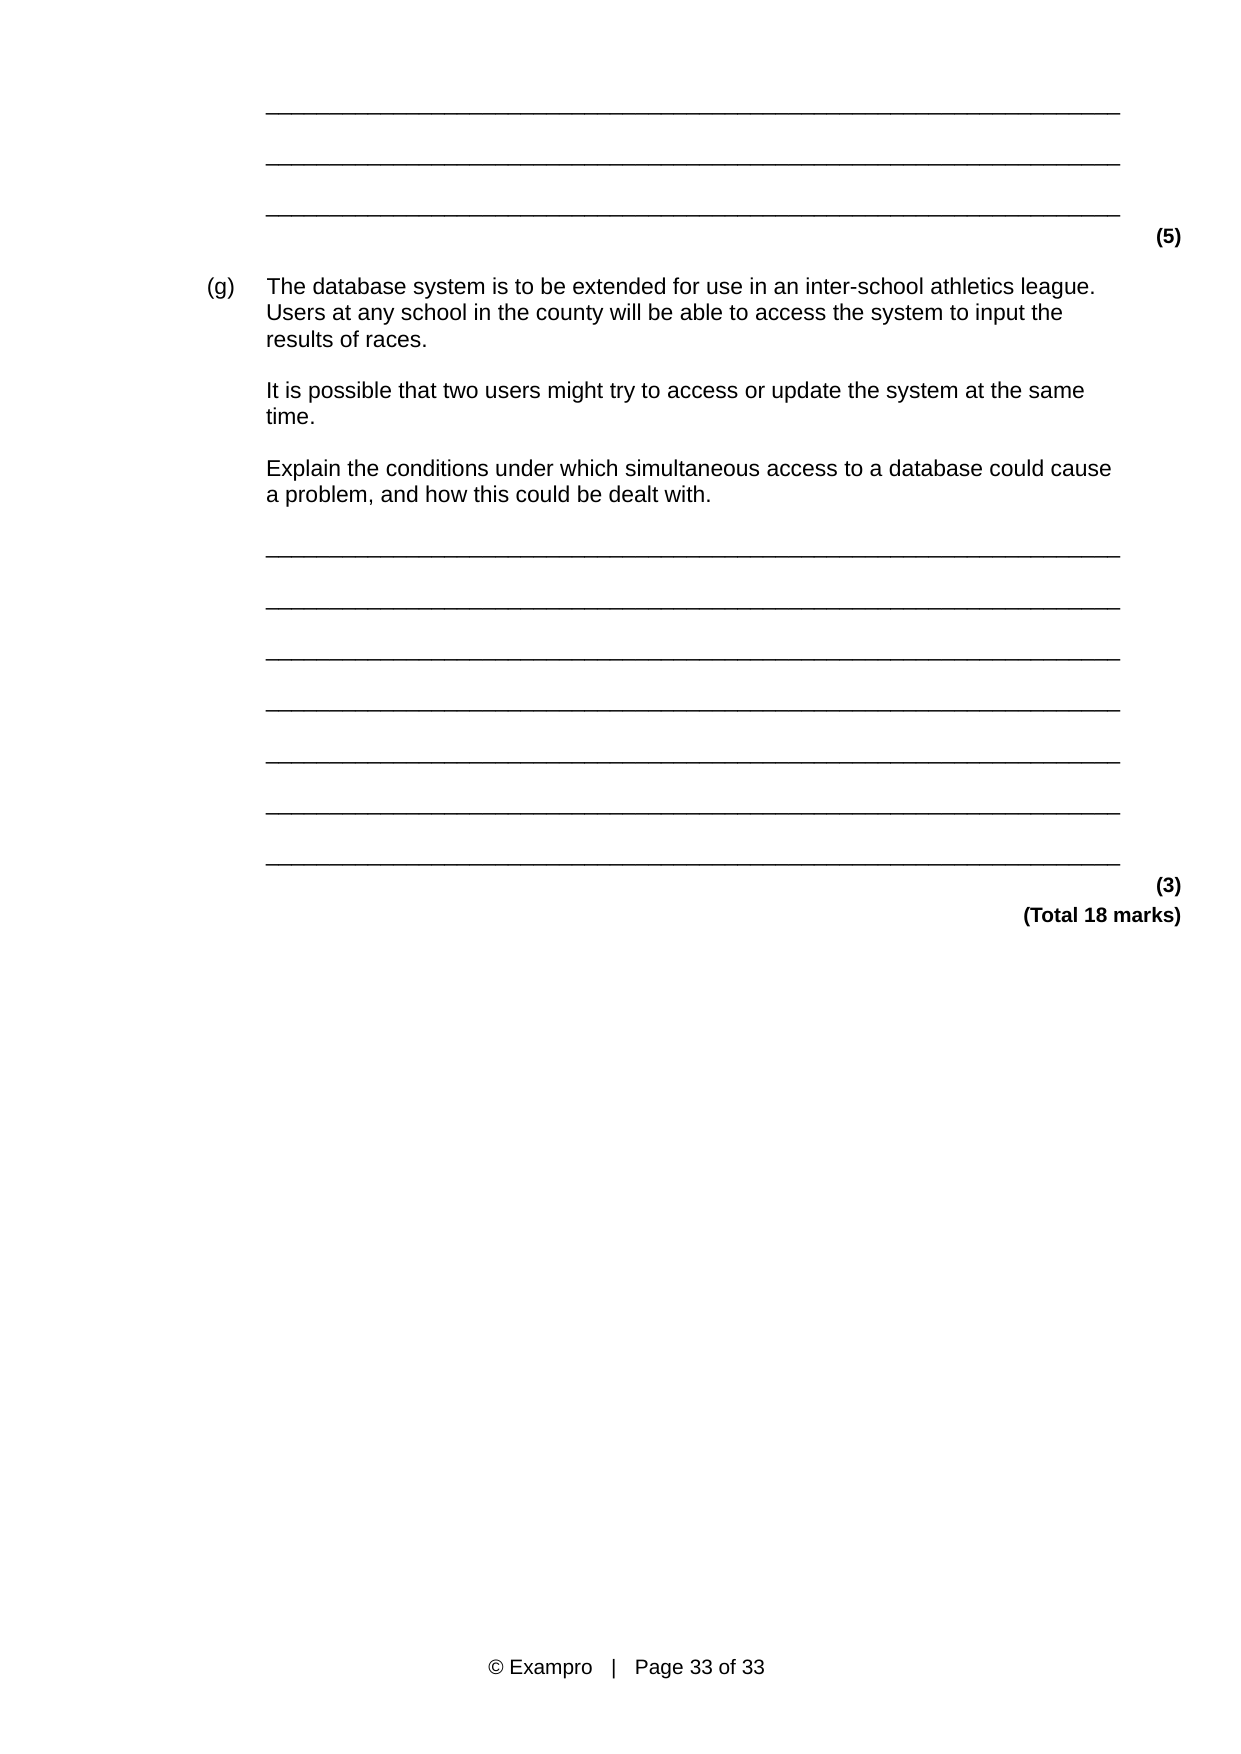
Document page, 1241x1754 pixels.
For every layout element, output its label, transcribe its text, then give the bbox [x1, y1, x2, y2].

text ___________________________________________________________________ [266, 840, 1122, 867]
text (5) [148, 224, 1181, 248]
text (Total 18 marks) [148, 903, 1181, 927]
text ___________________________________________________________________ [266, 88, 1122, 115]
text ___________________________________________________________________ [266, 532, 1122, 559]
text Explain the conditions under which simultaneous access to a database could cause a problem, and how this could be dealt with. [266, 454, 1122, 507]
text ___________________________________________________________________ [266, 789, 1122, 815]
text ___________________________________________________________________ [266, 686, 1122, 713]
text It is possible that two users might try to access or update the system at the same time. [266, 377, 1122, 429]
text (3) [148, 873, 1181, 897]
text ___________________________________________________________________ [266, 584, 1122, 610]
text (g) The database system is to be extended for use in an inter-school athletics league. Users at any school in the county will be able to access the system to input the results of races. [207, 273, 1122, 352]
text ___________________________________________________________________ [266, 140, 1122, 166]
text ___________________________________________________________________ [266, 191, 1122, 218]
text ___________________________________________________________________ [266, 635, 1122, 661]
text ___________________________________________________________________ [266, 738, 1122, 764]
